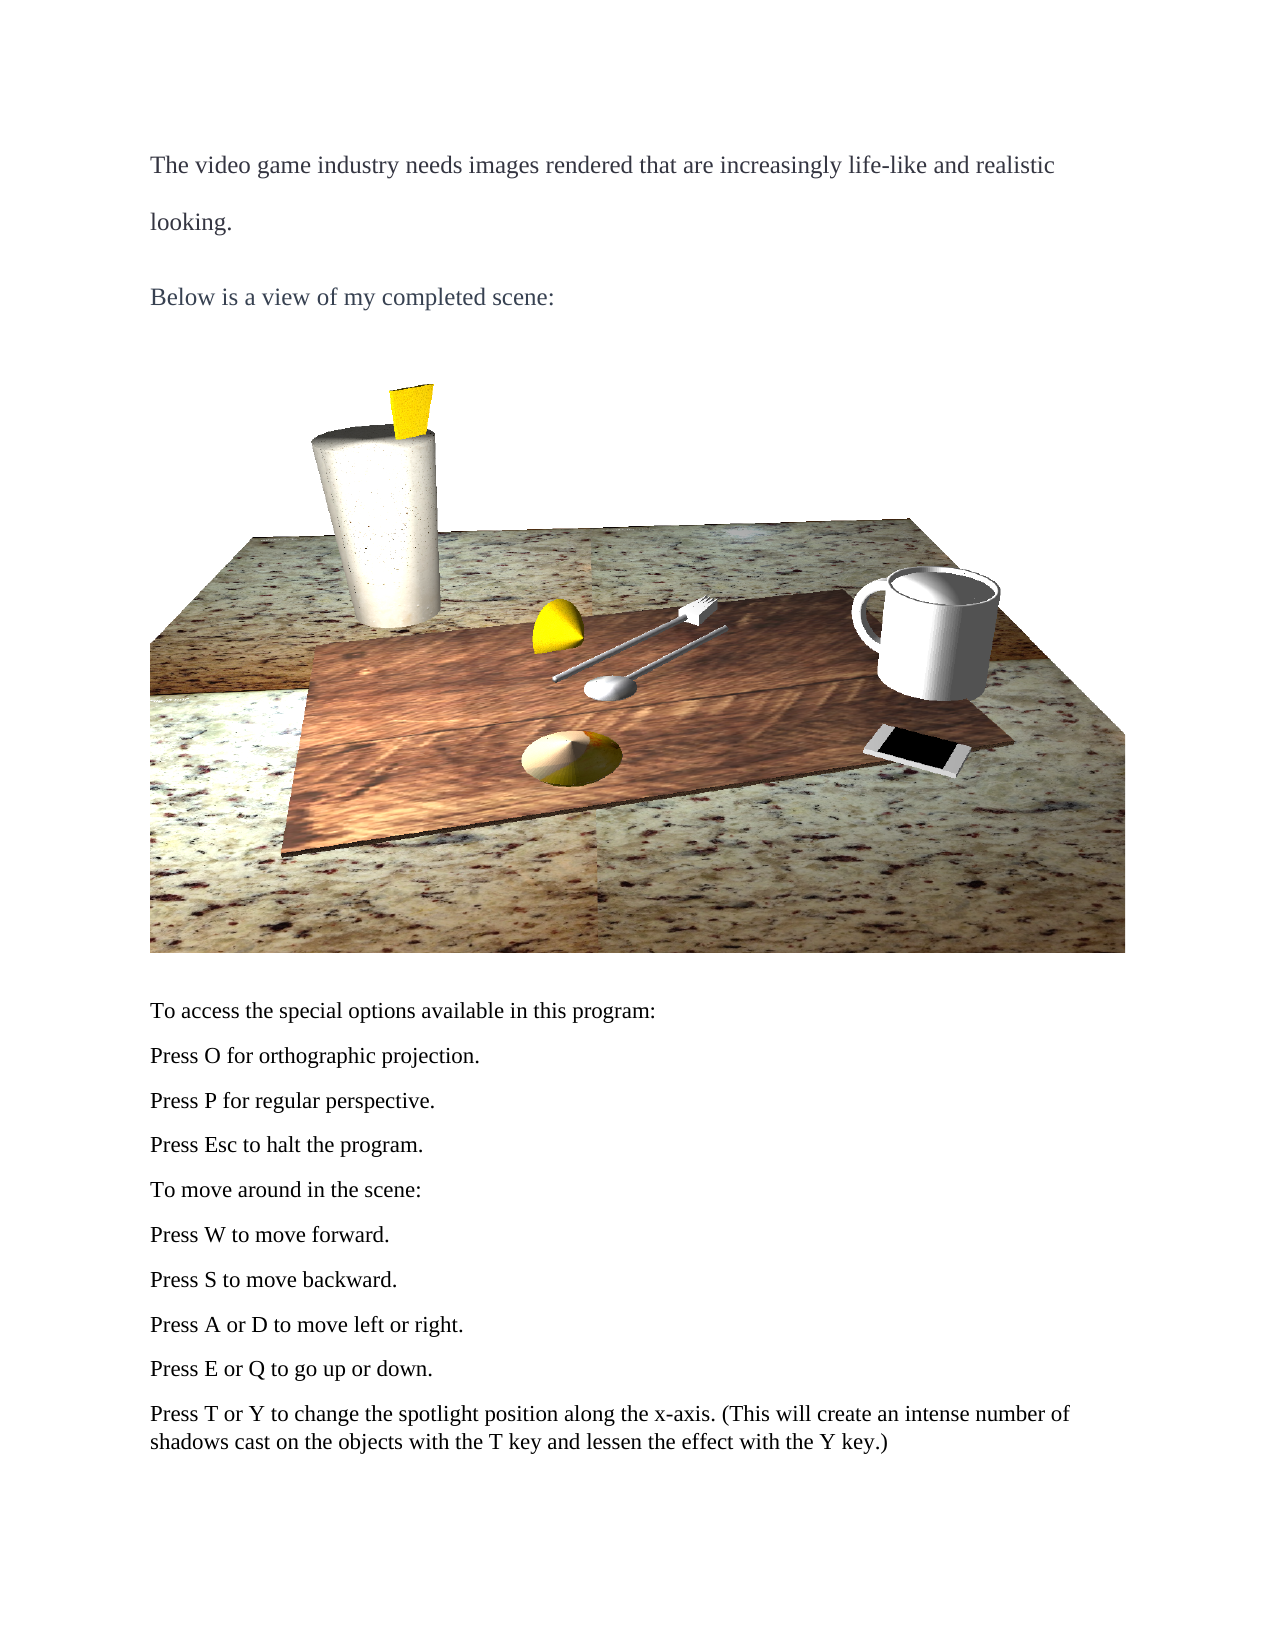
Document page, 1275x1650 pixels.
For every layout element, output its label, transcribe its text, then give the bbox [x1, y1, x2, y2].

text The video game industry needs images rendered that are increasingly life-like and realistic looking. [150, 150, 1125, 236]
text Press E or Q to go up or down. [150, 1356, 1125, 1382]
text Below is a view of my completed scene: [150, 282, 1125, 338]
text To access the special options available in this program: [150, 997, 1125, 1023]
text Press W to move forward. [150, 1221, 1125, 1247]
text Press P for regular perspective. [150, 1087, 1125, 1113]
text Press T or Y to change the spotlight position along the x-axis. (This will create an intense number of shadows cast on the objects with the T key and lessen the effect with the Y key.) [150, 1400, 1125, 1455]
text To move around in the scene: [150, 1176, 1125, 1203]
text Press Esc to halt the program. [150, 1132, 1125, 1158]
text Press O for orthographic projection. [150, 1042, 1125, 1068]
text Press S to move backward. [150, 1266, 1125, 1292]
text Press A or D to move left or right. [150, 1311, 1125, 1337]
